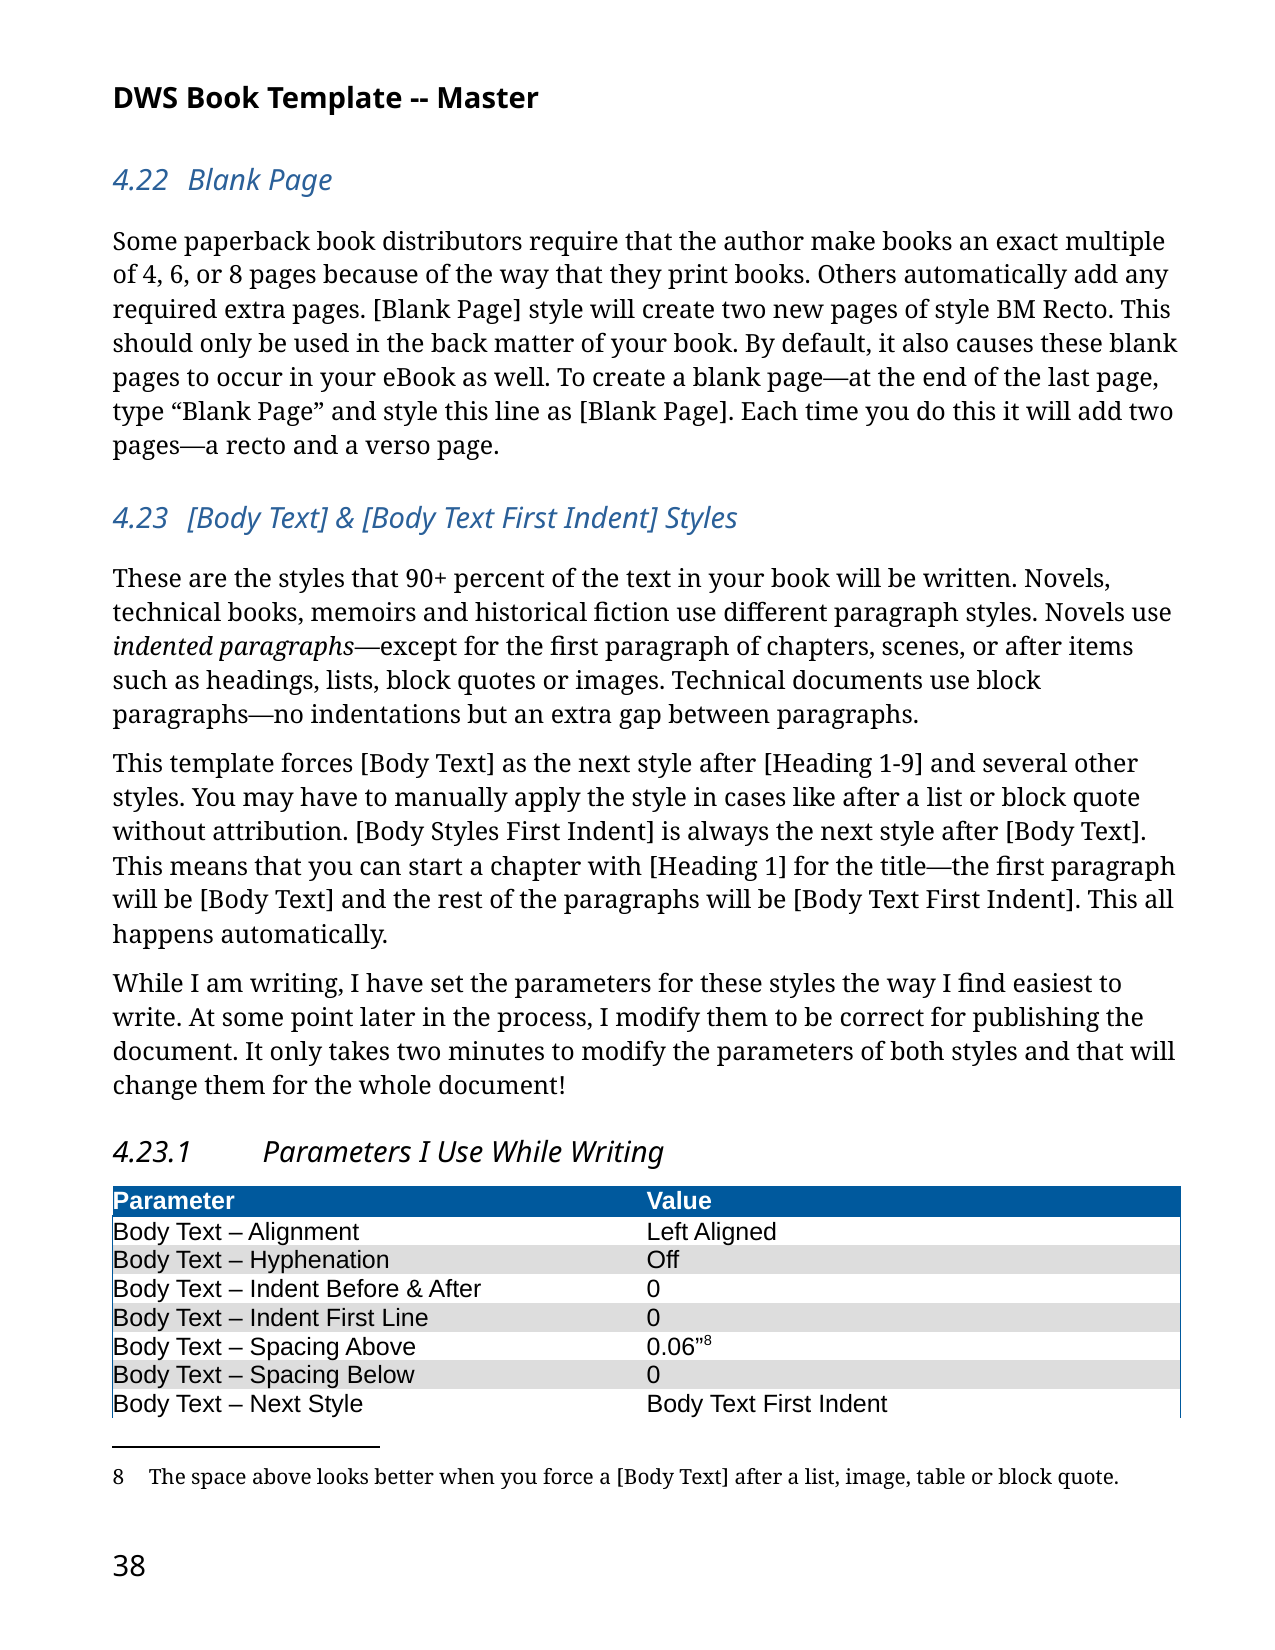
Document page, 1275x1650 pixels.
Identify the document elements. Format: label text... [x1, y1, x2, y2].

text This template forces [Body Text] as the next style after [Heading 1-9] and several other styles. You may have to manually apply the style in cases like after a list or block quote without attribution. [Body Styles First Indent] is always the next style after [Body Text]. This means that you can start a chapter with [Heading 1] for the title—the first paragraph will be [Body Text] and the rest of the paragraphs will be [Body Text First Indent]. This all happens automatically. [112, 746, 1181, 950]
table_header Parameter [113, 1186, 646, 1215]
text These are the styles that 90+ percent of the text in your book will be written. Novels, technical books, memoirs and historical fiction use different paragraph styles. Novels use indented paragraphs—except for the first paragraph of chapters, scenes, or after items such as headings, lists, block quotes or images. Technical documents use block paragraphs—no indentations but an extra gap between paragraphs. [112, 561, 1181, 731]
table_cell Left Aligned [646, 1217, 1180, 1245]
table_cell 0 [646, 1360, 1180, 1389]
subtitle Blank Page [112, 160, 1181, 199]
subtitle [Body Text] & [Body Text First Indent] Styles [112, 497, 1181, 537]
table_cell Body Text – Alignment [113, 1217, 646, 1245]
table_cell Body Text – Indent First Line [113, 1303, 646, 1332]
table_cell Body Text – Next Style [113, 1389, 646, 1418]
subtitle Parameters I Use While Writing [112, 1132, 1181, 1171]
text Some paperback book distributors require that the author make books an exact multiple of 4, 6, or 8 pages because of the way that they print books. Others automatically add any required extra pages. [Blank Page] style will create two new pages of style BM Recto. This should only be used in the back matter of your book. By default, it also causes these blank pages to occur in your eBook as well. To create a blank page—at the end of the last page, type “Blank Page” and style this line as [Blank Page]. Each time you do this it will add two pages—a recto and a verso page. [112, 223, 1181, 462]
table_cell Body Text First Indent [646, 1389, 1180, 1418]
table_cell Body Text – Hyphenation [113, 1245, 646, 1274]
table_cell Body Text – Indent Before & After [113, 1274, 646, 1303]
table_cell 0.06” [646, 1332, 1180, 1360]
table_cell Body Text – Spacing Below [113, 1360, 646, 1389]
table_cell Off [646, 1245, 1180, 1274]
text While I am writing, I have set the parameters for these styles the way I find easiest to write. At some point later in the process, I modify them to be correct for publishing the document. It only takes two minutes to modify the parameters of both styles and that will change them for the whole document! [112, 965, 1181, 1102]
table_header Value [646, 1186, 1181, 1215]
table_cell 0 [646, 1274, 1180, 1303]
table_cell 0 [646, 1303, 1180, 1332]
table_cell Body Text – Spacing Above [113, 1332, 646, 1360]
